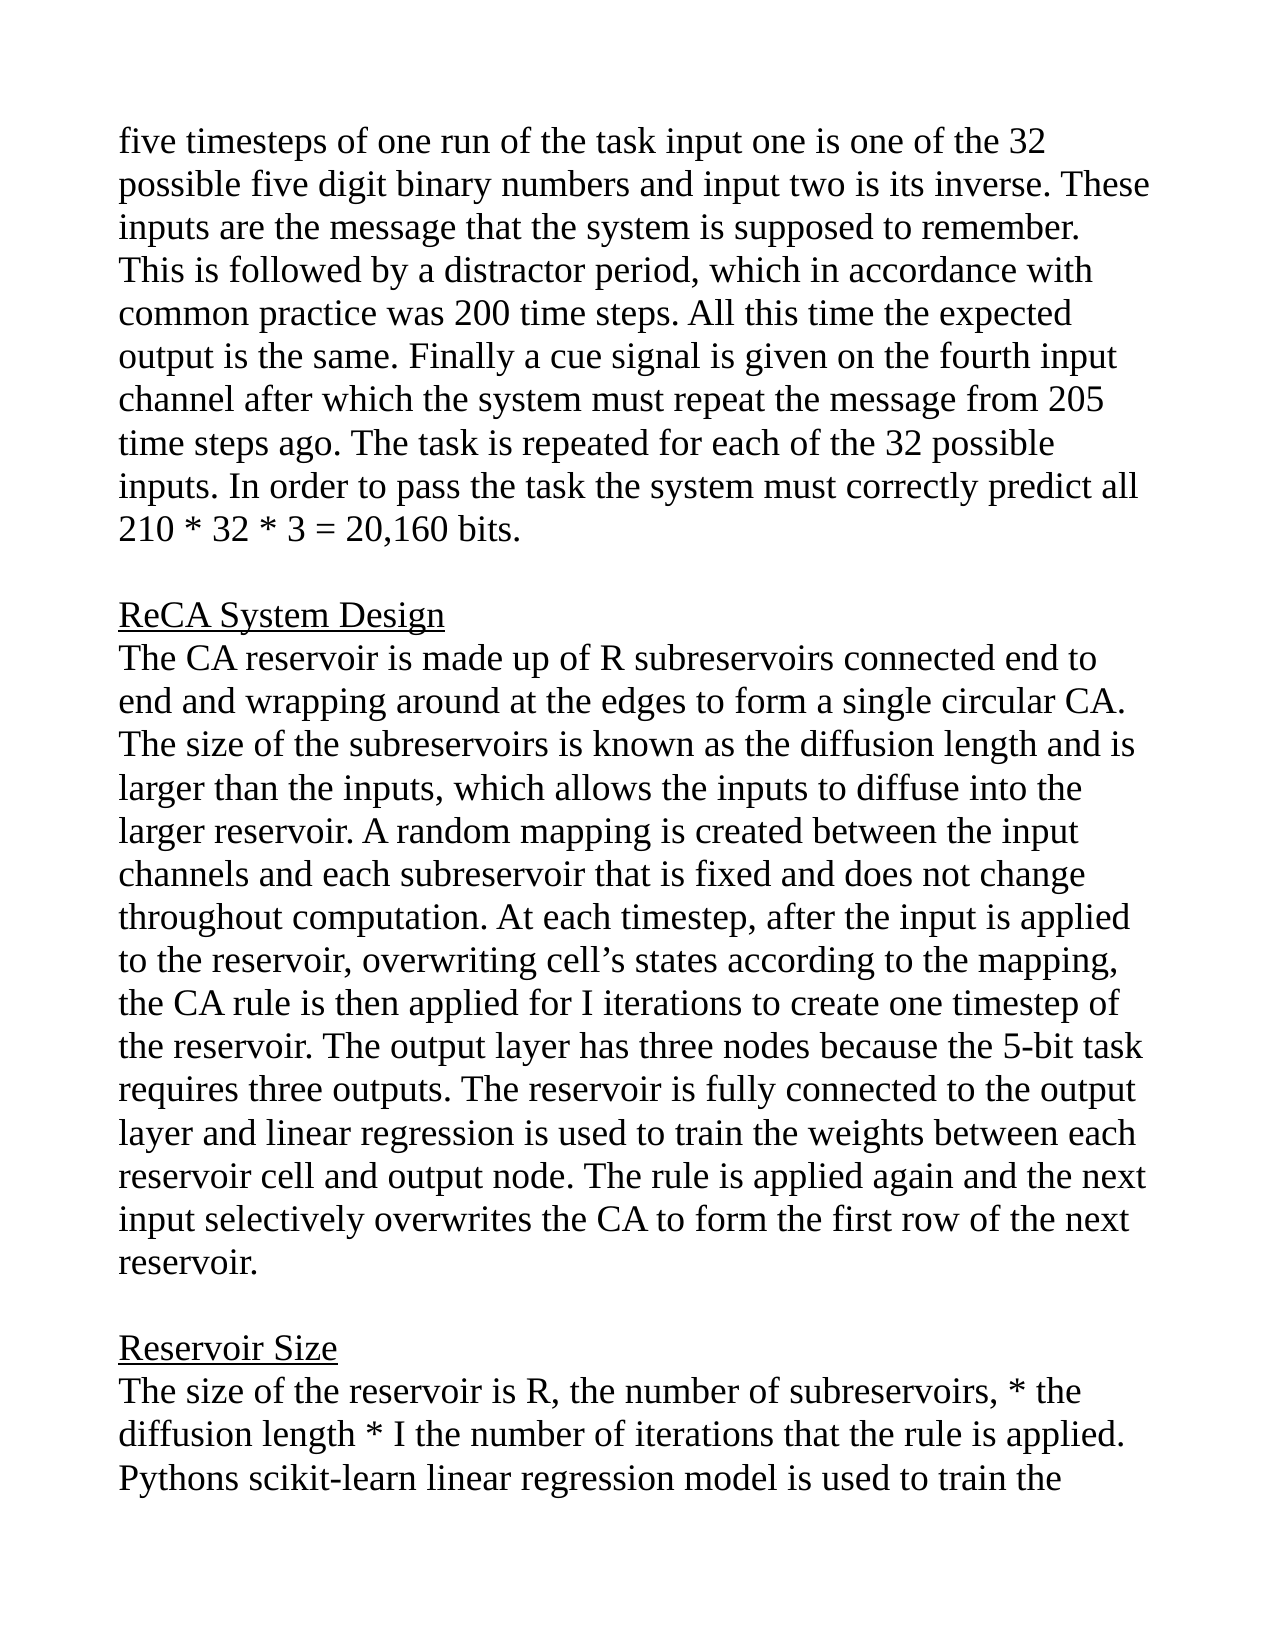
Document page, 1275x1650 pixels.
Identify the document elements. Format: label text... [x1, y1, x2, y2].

text Reservoir Size [118, 1326, 1157, 1369]
text five timesteps of one run of the task input one is one of the 32 possible five digit binary numbers and input two is its inverse. These inputs are the message that the system is supposed to remember. This is followed by a distractor period, which in accordance with common practice was 200 time steps. All this time the expected output is the same. Finally a cue signal is given on the fourth input channel after which the system must repeat the message from 205 time steps ago. The task is repeated for each of the 32 possible inputs. In order to pass the task the system must correctly predict all 210 * 32 * 3 = 20,160 bits. [118, 118, 1157, 549]
text ReCA System Design [118, 592, 1157, 636]
text The CA reservoir is made up of R subreservoirs connected end to end and wrapping around at the edges to form a single circular CA. The size of the subreservoirs is known as the diffusion length and is larger than the inputs, which allows the inputs to diffuse into the larger reservoir. A random mapping is created between the input channels and each subreservoir that is fixed and does not change throughout computation. At each timestep, after the input is applied to the reservoir, overwriting cell’s states according to the mapping, the CA rule is then applied for I iterations to create one timestep of the reservoir. The output layer has three nodes because the 5-bit task requires three outputs. The reservoir is fully connected to the output layer and linear regression is used to train the weights between each reservoir cell and output node. The rule is applied again and the next input selectively overwrites the CA to form the first row of the next reservoir. [118, 636, 1157, 1282]
text The size of the reservoir is R, the number of subreservoirs, * the diffusion length * I the number of iterations that the rule is applied. Pythons scikit-learn linear regression model is used to train the [118, 1369, 1157, 1498]
